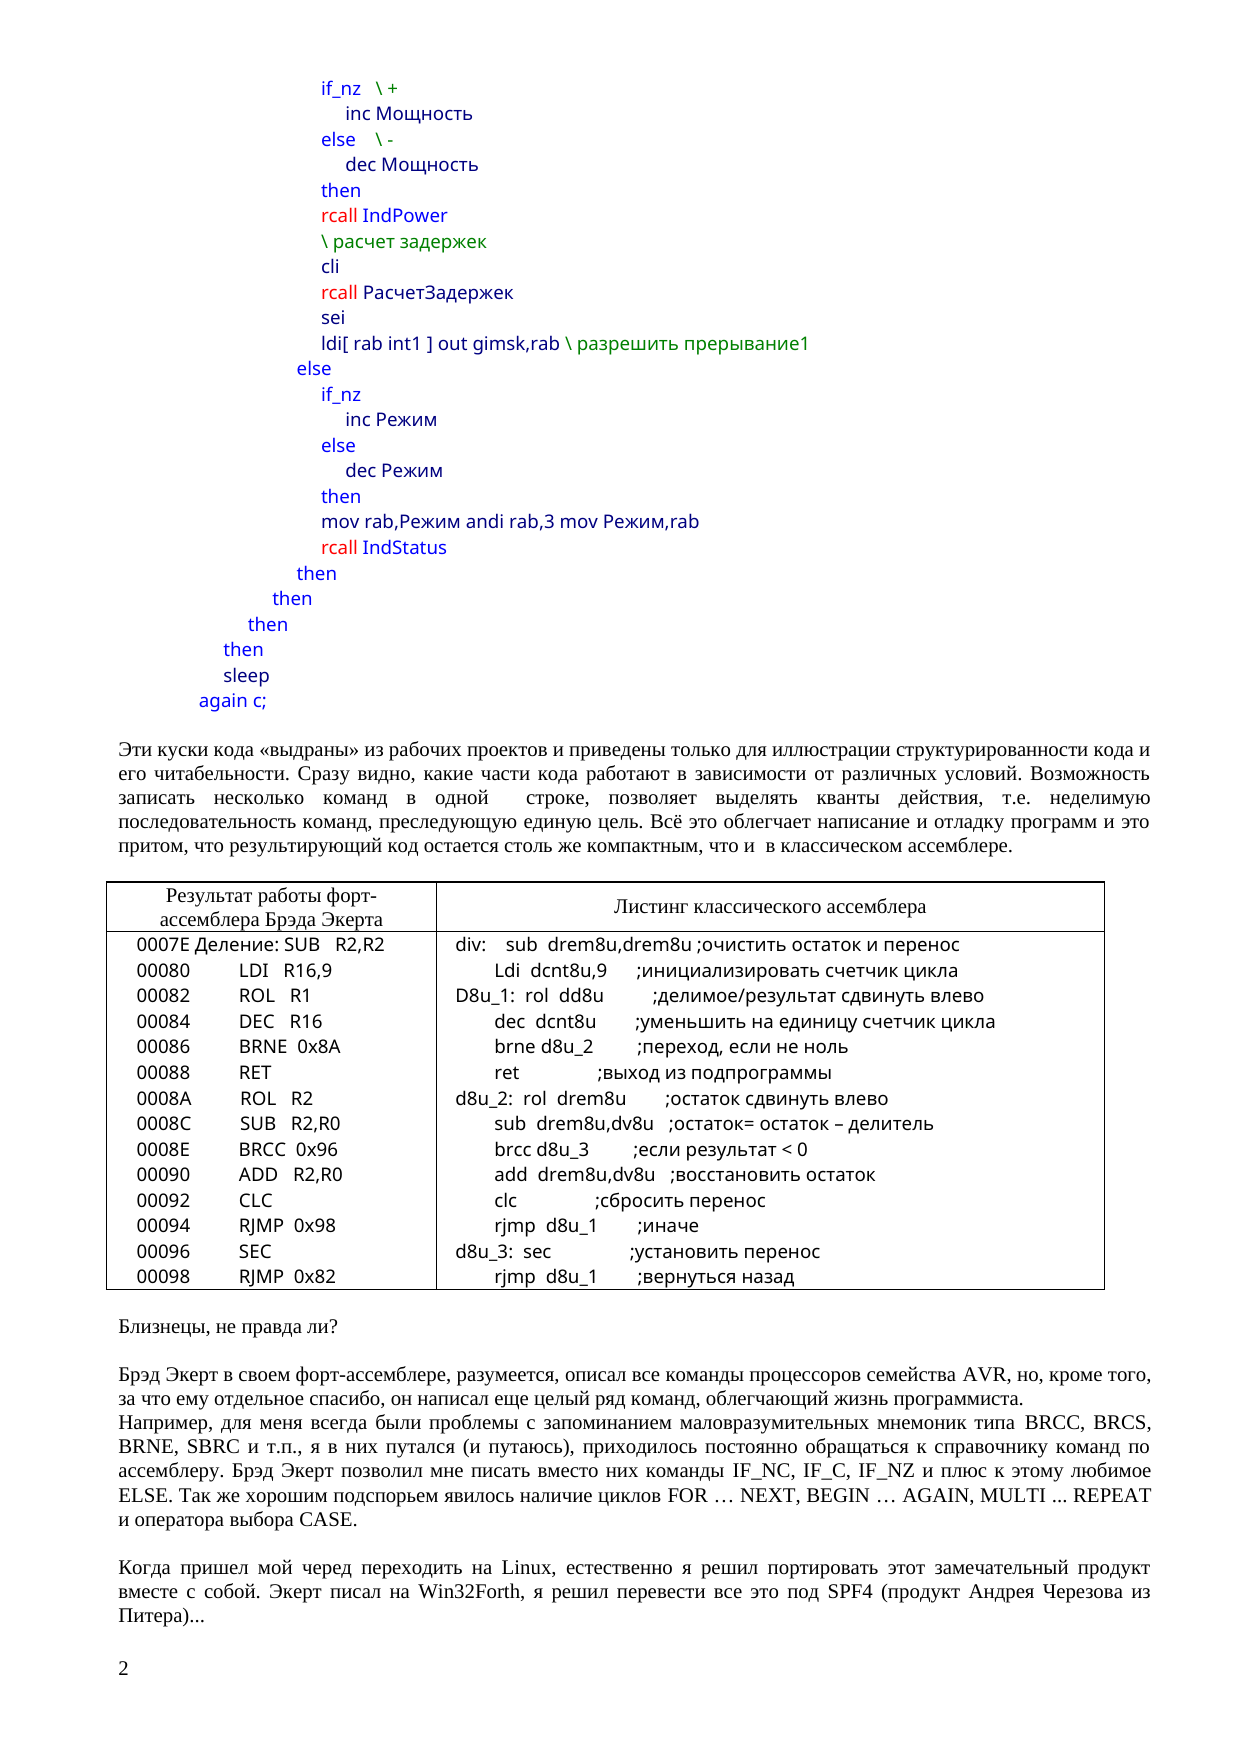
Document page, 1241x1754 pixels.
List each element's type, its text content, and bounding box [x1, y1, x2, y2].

text rcall РасчетЗадержек [174, 279, 1152, 305]
text dec Режим [174, 458, 1152, 483]
text Эти куски кода «выдраны» из рабочих проектов и приведены только для иллюстрации структурированности кода и его читабельности. Сразу видно, какие части кода работают в зависимости от различных условий. Возможность записать несколько команд в одной строке, позволяет выделять кванты действия, т.е. неделимую последовательность команд, преследующую единую цель. Всё это облегчает написание и отладку программ и это притом, что результирующий код остается столь же компактным, что и в классическом ассемблере. [118, 737, 1152, 857]
text sei [174, 305, 1152, 330]
table_cell rjmp d8u_1 ;иначе [437, 1213, 1104, 1238]
table_cell div: sub drem8u,drem8u ;очистить остаток и перенос [437, 932, 1104, 957]
text then [174, 636, 1152, 662]
table_cell 0008C SUB R2,R0 [107, 1110, 436, 1136]
table_cell ret ;выход из подпрограммы [437, 1059, 1104, 1085]
text else \ - [174, 126, 1152, 152]
table_cell sub drem8u,dv8u ;остаток= остаток – делитель [437, 1110, 1104, 1136]
text inc Режим [174, 407, 1152, 432]
text rcall IndStatus [174, 534, 1152, 560]
text if_nz \ + [174, 75, 1152, 101]
table_cell rjmp d8u_1 ;вернуться назад [437, 1264, 1104, 1289]
text cli [174, 254, 1152, 279]
table_cell 0007E Деление: SUB R2,R2 [107, 932, 436, 957]
table_cell 00090 ADD R2,R0 [107, 1161, 436, 1187]
text ldi[ rab int1 ] out gimsk,rab \ разрешить прерывание1 [174, 330, 1152, 356]
table_cell 00080 LDI R16,9 [107, 957, 436, 983]
table_cell 00082 ROL R1 [107, 983, 436, 1008]
text rcall IndPower [174, 203, 1152, 228]
text Близнецы, не правда ли? [118, 1314, 1152, 1338]
table_cell 00086 BRNE 0x8A [107, 1034, 436, 1059]
text inc Мощность [174, 101, 1152, 126]
table_cell d8u_3: sec ;установить перенос [437, 1238, 1104, 1263]
table_cell 0008A ROL R2 [107, 1085, 436, 1110]
table_cell dec dcnt8u ;уменьшить на единицу счетчик цикла [437, 1008, 1104, 1034]
text else [174, 432, 1152, 458]
table_cell 00094 RJMP 0x98 [107, 1213, 436, 1238]
text dec Мощность [174, 152, 1152, 177]
table_cell brne d8u_2 ;переход, если не ноль [437, 1034, 1104, 1059]
table_cell 00096 SEC [107, 1238, 436, 1263]
text Брэд Экерт в своем форт-ассемблере, разумеется, описал все команды процессоров семейства AVR, но, кроме того, за что ему отдельное спасибо, он написал еще целый ряд команд, облегчающий жизнь программиста. [118, 1362, 1152, 1410]
text again c; [174, 687, 1152, 713]
table_cell 00084 DEC R16 [107, 1008, 436, 1034]
text then [174, 560, 1152, 585]
table_cell D8u_1: rol dd8u ;делимое/результат сдвинуть влево [437, 983, 1104, 1008]
text mov rab,Режим andi rab,3 mov Режим,rab [174, 509, 1152, 534]
text then [174, 585, 1152, 611]
text Например, для меня всегда были проблемы с запоминанием маловразумительных мнемоник типа BRCC, BRCS, BRNE, SBRC и т.п., я в них путался (и путаюсь), приходилось постоянно обращаться к справочнику команд по ассемблеру. Брэд Экерт позволил мне писать вместо них команды IF_NC, IF_C, IF_NZ и плюс к этому любимое ELSE. Так же хорошим подспорьем явилось наличие циклов FOR … NEXT, BEGIN … AGAIN, MULTI ... REPEAT и оператора выбора CASE. [118, 1410, 1152, 1531]
text else [174, 356, 1152, 381]
table_cell d8u_2: rol drem8u ;остаток сдвинуть влево [437, 1085, 1104, 1110]
text \ расчет задержек [174, 228, 1152, 254]
table_cell brcc d8u_3 ;если результат < 0 [437, 1136, 1104, 1161]
table_cell 00098 RJMP 0x82 [107, 1264, 436, 1289]
table_cell 00092 CLC [107, 1187, 436, 1212]
table_cell 00088 RET [107, 1059, 436, 1085]
text then [174, 177, 1152, 203]
table_cell 0008E BRCC 0x96 [107, 1136, 436, 1161]
text then [174, 483, 1152, 509]
table_header Результат работы форт-ассемблера Брэда Экерта [107, 883, 436, 931]
table_cell clc ;сбросить перенос [437, 1187, 1104, 1212]
table_cell add drem8u,dv8u ;восстановить остаток [437, 1161, 1104, 1187]
text Когда пришел мой черед переходить на Linux, естественно я решил портировать этот замечательный продукт вместе с собой. Экерт писал на Win32Forth, я решил перевести все это под SPF4 (продукт Андрея Черезова из Питера)... [118, 1555, 1152, 1627]
table_cell Ldi dcnt8u,9 ;инициализировать счетчик цикла [437, 957, 1104, 983]
text then [174, 611, 1152, 636]
table_header Листинг классического ассемблера [437, 883, 1104, 931]
text sleep [174, 662, 1152, 687]
text if_nz [174, 381, 1152, 407]
